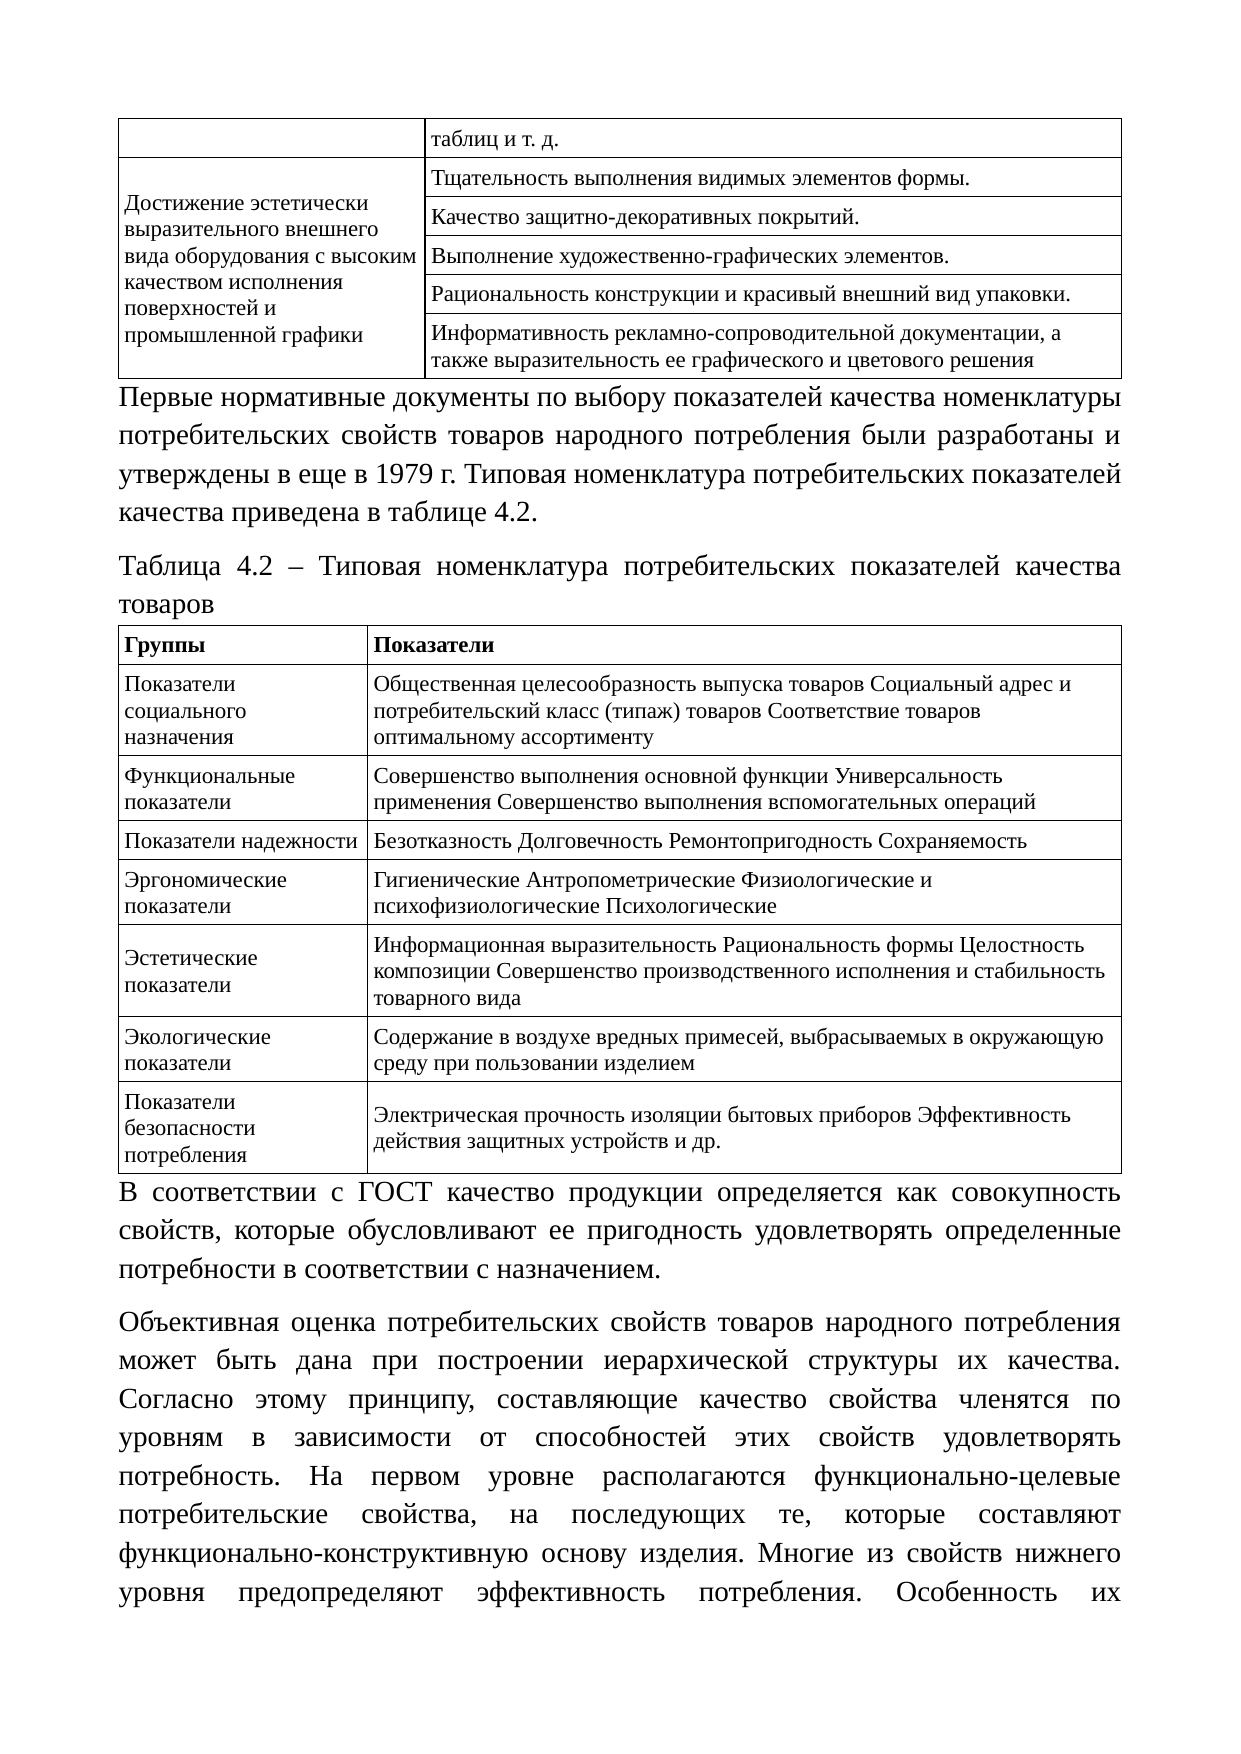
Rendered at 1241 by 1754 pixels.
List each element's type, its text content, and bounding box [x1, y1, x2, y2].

table_cell Общественная целесообразность выпуска товаров Социальный адрес и потребительский класс (типаж) товаров Соответствие товаров оптимальному ассортименту [368, 665, 1121, 755]
text Таблица 4.2 – Типовая номенклатура потребительских показателей качества товаров [118, 548, 1122, 620]
text Объективная оценка потребительских свойств товаров народного потребления может быть дана при построении иерархической структуры их качества. Согласно этому принципу, составляющие качество свойства членятся по уровням в зависимости от способностей этих свойств удовлетворять потребность. На первом уровне располагаются функционально-целевые потребительские свойства, на последующих те, которые составляют функционально-конструктивную основу изделия. Многие из свойств нижнего уровня предопределяют эффективность потребления. Особенность их [118, 1304, 1122, 1607]
table_cell Эргономические показатели [119, 860, 367, 924]
table_cell Информационная выразительность Рациональность формы Целостность композиции Совершенство производственного исполнения и стабильность товарного вида [368, 925, 1121, 1016]
table_cell Показатели безопасности потребления [119, 1082, 367, 1173]
table_cell [119, 119, 424, 157]
table_cell Рациональность конструкции и красивый внешний вид упаковки. [426, 275, 1121, 313]
table_cell Совершенство выполнения основной функции Универсальность применения Совершенство выполнения вспомогательных операций [368, 756, 1121, 820]
table_header Группы [119, 626, 367, 663]
table_header Показатели [368, 626, 1121, 663]
table_cell Показатели социального назначения [119, 665, 367, 755]
table_cell Достижение эстетически выразительного внешнего вида оборудования с высоким качеством исполнения поверхностей и промышленной графики [119, 158, 424, 378]
table_cell Содержание в воздухе вредных примесей, выбрасываемых в окружающую среду при пользовании изделием [368, 1017, 1121, 1081]
table_cell Гигиенические Антропометрические Физиологические и психофизиологические Психологические [368, 860, 1121, 924]
table_cell Выполнение художественно-графических элементов. [426, 236, 1121, 274]
table_cell Информативность рекламно-сопроводительной документации, а также выразительность ее графического и цветового решения [426, 314, 1121, 378]
table_cell Электрическая прочность изоляции бытовых приборов Эффективность действия защитных устройств и др. [368, 1082, 1121, 1173]
table_cell Экологические показатели [119, 1017, 367, 1081]
table_cell Качество защитно-декоративных покрытий. [426, 197, 1121, 235]
table_cell Функциональные показатели [119, 756, 367, 820]
table_cell Показатели надежности [119, 821, 367, 859]
table_cell таблиц и т. д. [426, 119, 1121, 157]
table_cell Безотказность Долговечность Ремонтопригодность Сохраняемость [368, 821, 1121, 859]
text В соответствии с ГОСТ качество продукции определяется как совокупность свойств, которые обусловливают ее пригодность удовлетворять определенные потребности в соответствии с назначением. [118, 1174, 1122, 1284]
table_cell Эстетические показатели [119, 925, 367, 1016]
table_cell Тщательность выполнения видимых элементов формы. [426, 158, 1121, 196]
text Первые нормативные документы по выбору показателей качества номенклатуры потребительских свойств товаров народного потребления были разработаны и утверждены в еще в 1979 г. Типовая номенклатура потребительских показателей качества приведена в таблице 4.2. [118, 379, 1122, 528]
